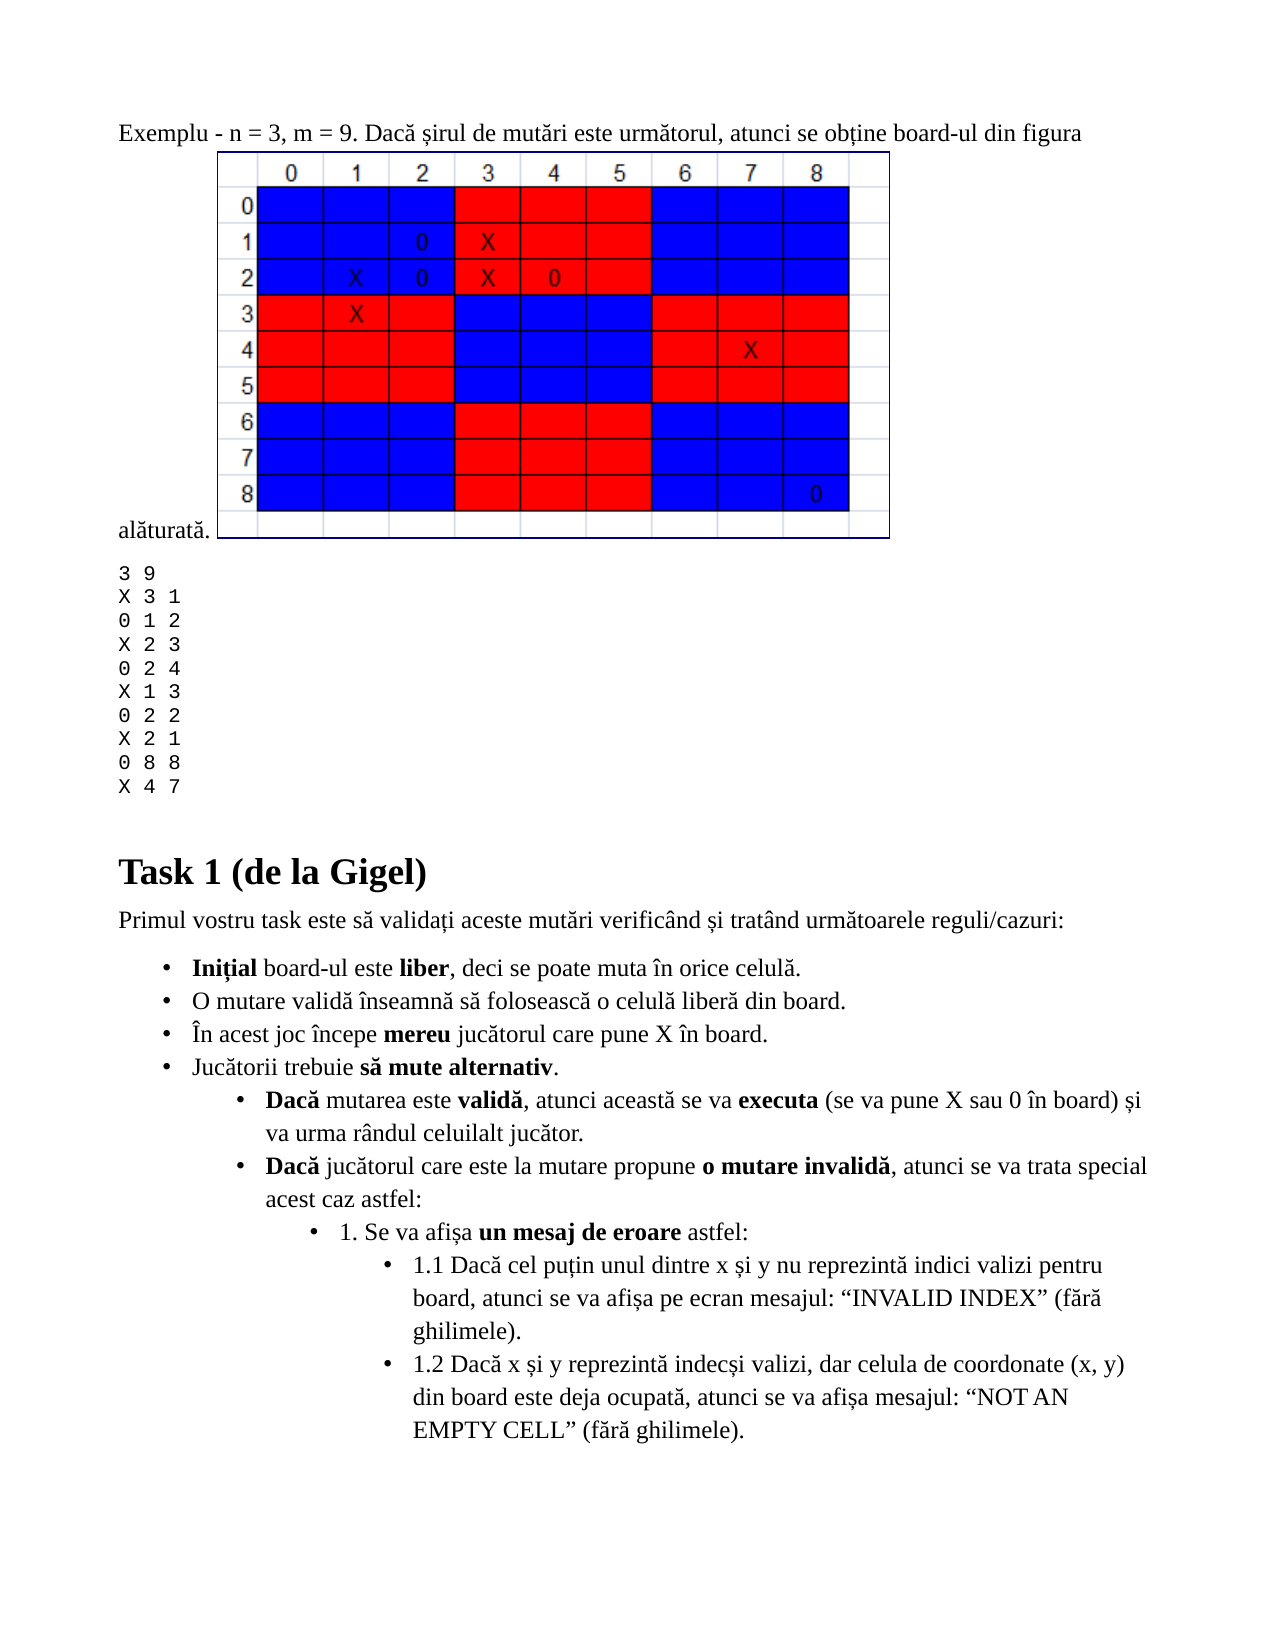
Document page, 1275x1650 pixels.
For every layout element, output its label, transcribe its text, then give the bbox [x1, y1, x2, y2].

text X 3 1 [118, 587, 1157, 610]
list Dacă jucătorul care este la mutare propune o mutare invalidă, atunci se va trata special acest caz astfel: [236, 1151, 1157, 1213]
subtitle Task 1 (de la Gigel) [118, 850, 1157, 893]
text Primul vostru task este să validați aceste mutări verificând și tratând următoarele reguli/cazuri: [118, 905, 1157, 934]
text X 4 7 [118, 776, 1157, 799]
list 1.2 Dacă x și y reprezintă indecși valizi, dar celula de coordonate (x, y) din board este deja ocupată, atunci se va afișa mesajul: “NOT AN EMPTY CELL” (fără ghilimele). [383, 1349, 1157, 1444]
text 0 1 2 [118, 610, 1157, 634]
list Inițial board-ul este liber, deci se poate muta în orice celulă. [162, 953, 1157, 982]
list 1.1 Dacă cel puțin unul dintre x și y nu reprezintă indici valizi pentru board, atunci se va afișa pe ecran mesajul: “INVALID INDEX” (fără ghilimele). [383, 1250, 1157, 1345]
list În acest joc începe mereu jucătorul care pune X în board. [162, 1019, 1157, 1048]
text Exemplu - n = 3, m = 9. Dacă șirul de mutări este următorul, atunci se obține board-ul din figura alăturată. [118, 118, 1157, 544]
text 0 2 2 [118, 705, 1157, 728]
text X 2 1 [118, 728, 1157, 752]
text 0 2 4 [118, 657, 1157, 681]
text X 2 3 [118, 634, 1157, 657]
list O mutare validă înseamnă să folosească o celulă liberă din board. [162, 986, 1157, 1015]
list 1. Se va afișa un mesaj de eroare astfel: [309, 1217, 1157, 1246]
text 3 9 [118, 563, 1157, 587]
text X 1 3 [118, 681, 1157, 705]
text 0 8 8 [118, 752, 1157, 776]
picture [218, 153, 889, 537]
list Dacă mutarea este validă, atunci această se va executa (se va pune X sau 0 în board) și va urma rândul celuilalt jucător. [236, 1085, 1157, 1147]
list Jucătorii trebuie să mute alternativ. [162, 1052, 1157, 1081]
